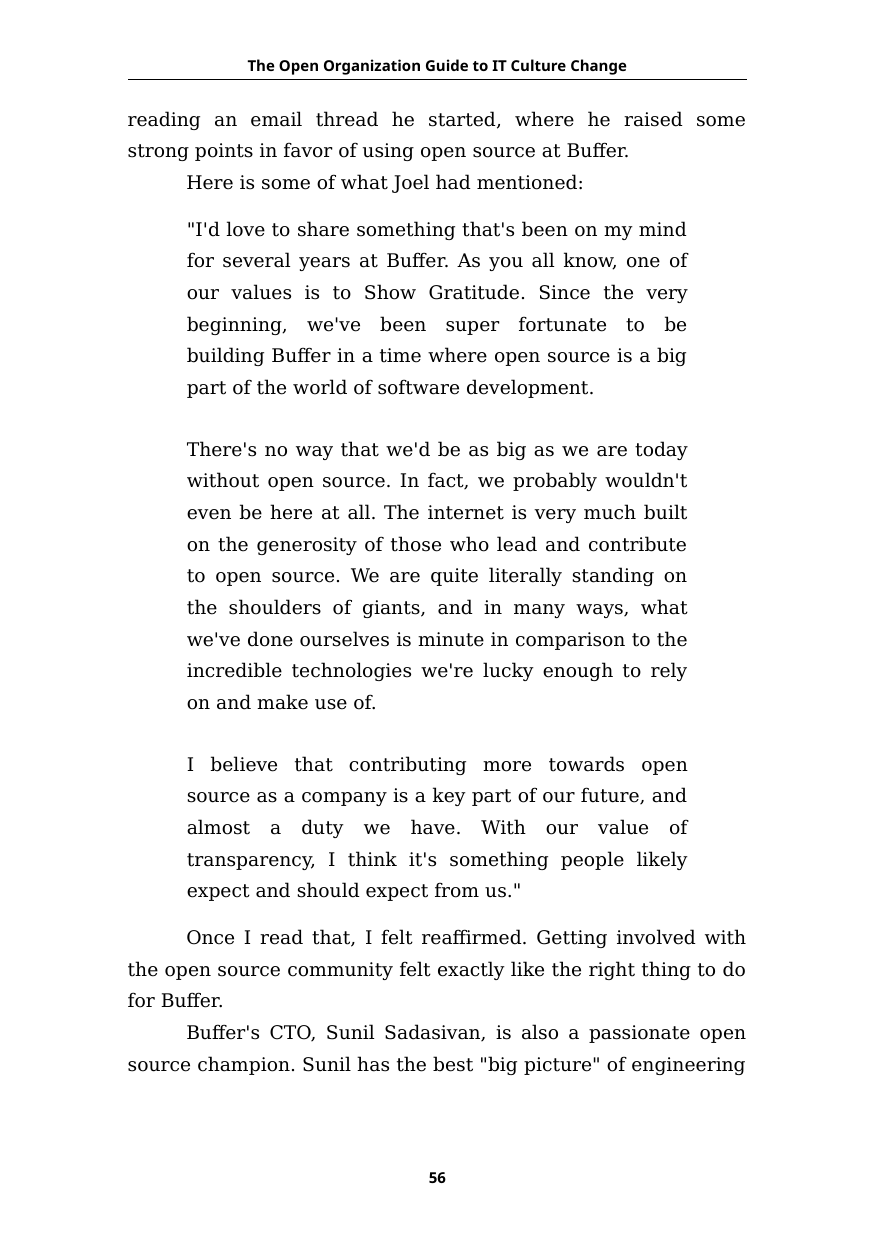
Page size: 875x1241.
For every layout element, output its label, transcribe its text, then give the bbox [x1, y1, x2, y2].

text Once I read that, I felt reaffirmed. Getting involved with the open source community felt exactly like the right thing to do for Buffer. [127, 927, 747, 1012]
text "I'd love to share something that's been on my mind for several years at Buffer. As you all know, one of our values is to Show Gratitude. Since the very beginning, we've been super fortunate to be building Buffer in a time where open source is a big part of the world of software development. [187, 219, 688, 399]
text I believe that contributing more towards open source as a company is a key part of our future, and almost a duty we have. With our value of transparency, I think it's something people likely expect and should expect from us." [187, 754, 688, 902]
text reading an email thread he started, where he raised some strong points in favor of using open source at Buffer. [127, 109, 747, 162]
text There's no way that we'd be as big as we are today without open source. In fact, we probably wouldn't even be here at all. The internet is very much built on the generosity of those who lead and contribute to open source. We are quite literally standing on the shoulders of giants, and in many ways, what we've done ourselves is minute in comparison to the incredible technologies we're lucky enough to rely on and make use of. [187, 439, 688, 714]
text Here is some of what Joel had mentioned: [127, 172, 747, 194]
text Buffer's CTO, Sunil Sadasivan, is also a passionate open source champion. Sunil has the best "big picture" of engineering [127, 1022, 747, 1076]
